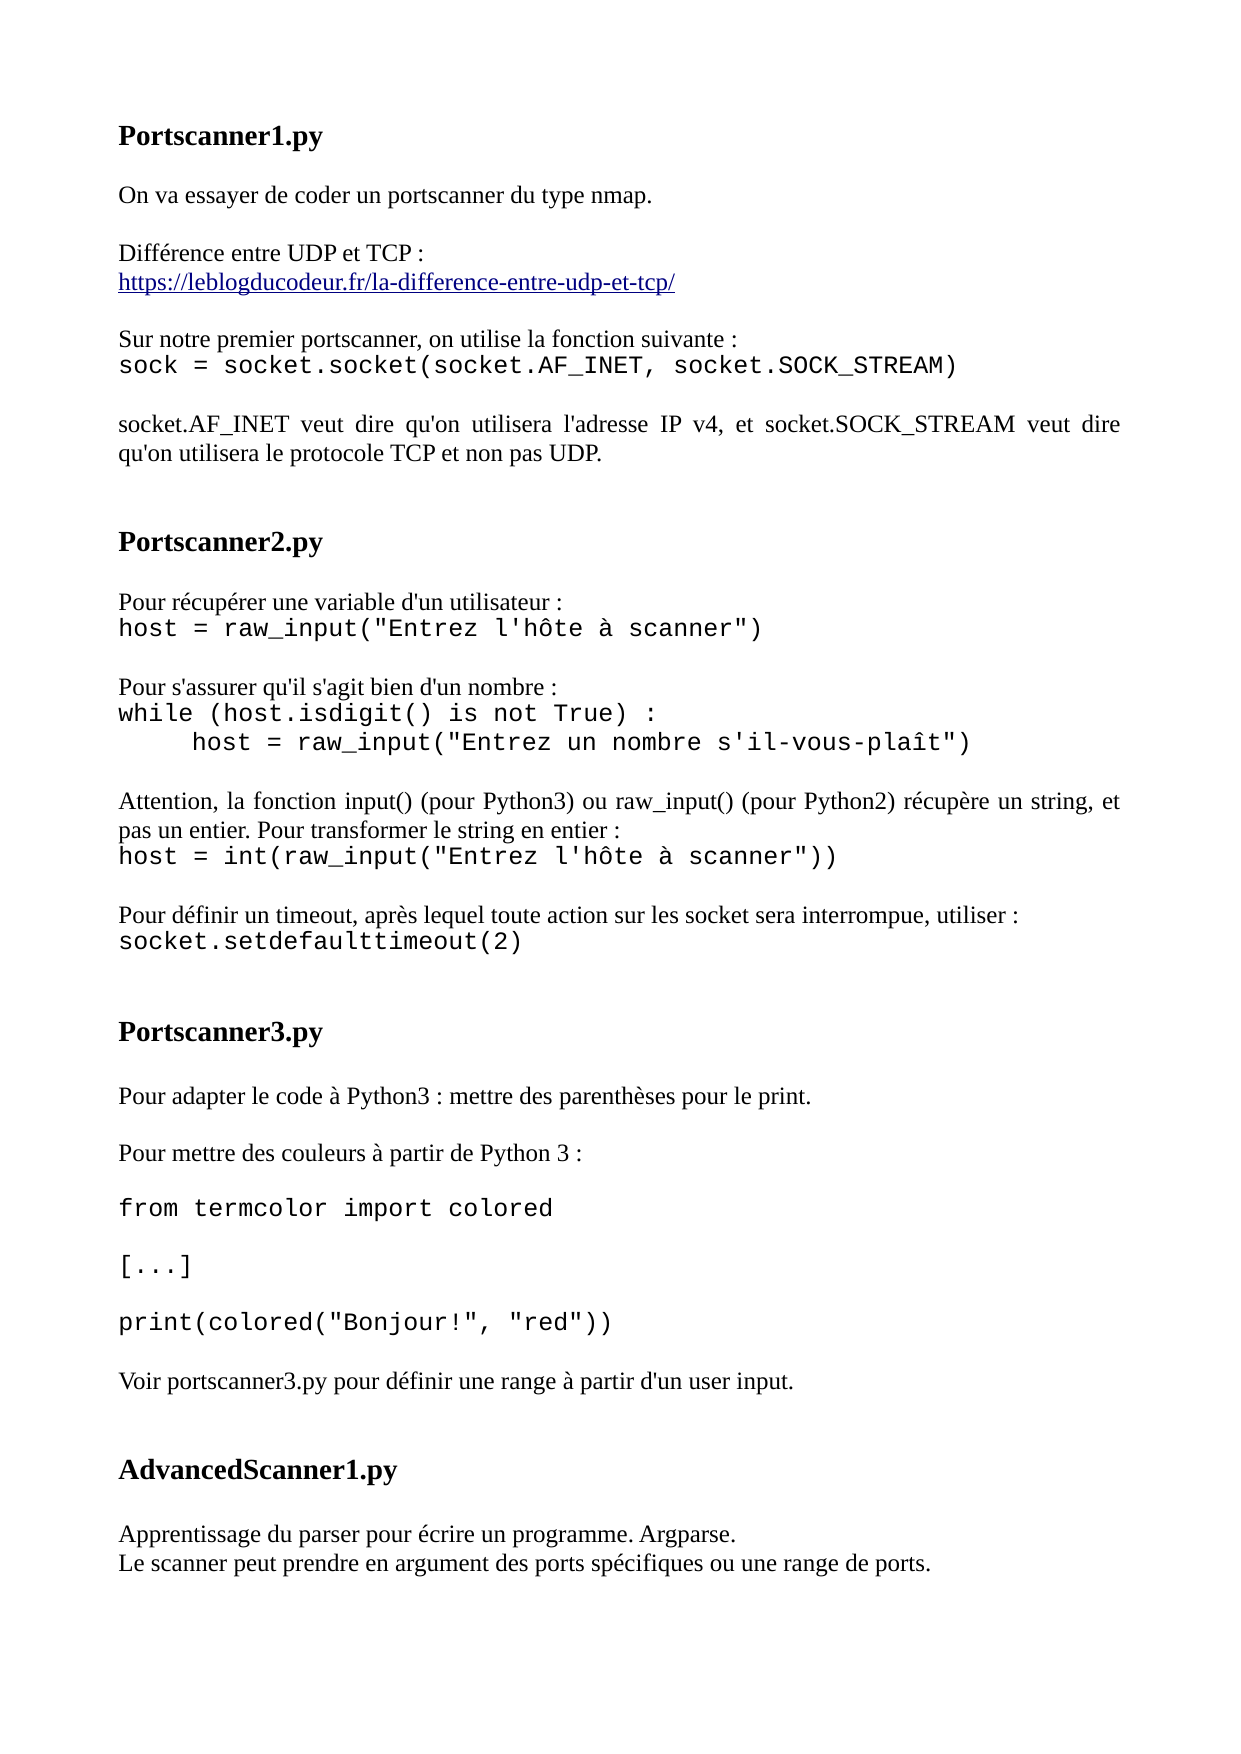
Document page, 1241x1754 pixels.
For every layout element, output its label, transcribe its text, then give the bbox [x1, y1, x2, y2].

text Pour adapter le code à Python3 : mettre des parenthèses pour le print. [118, 1081, 1122, 1110]
text host = int(raw_input("Entrez l'hôte à scanner")) [118, 843, 1122, 872]
text Pour récupérer une variable d'un utilisateur : [118, 587, 1122, 616]
text Attention, la fonction input() (pour Python3) ou raw_input() (pour Python2) récupère un string, et pas un entier. Pour transformer le string en entier : [118, 786, 1122, 843]
text Portscanner2.py [118, 524, 1122, 558]
text from termcolor import colored [118, 1196, 1122, 1224]
text On va essayer de coder un portscanner du type nmap. [118, 180, 1122, 209]
text Pour s'assurer qu'il s'agit bien d'un nombre : [118, 672, 1122, 701]
text host = raw_input("Entrez l'hôte à scanner") [118, 616, 1122, 644]
text Sur notre premier portscanner, on utilise la fonction suivante : [118, 324, 1122, 353]
text Portscanner3.py [118, 1014, 1122, 1047]
text https://leblogducodeur.fr/la-difference-entre-udp-et-tcp/ [118, 267, 1122, 295]
text sock = socket.socket(socket.AF_INET, socket.SOCK_STREAM) [118, 353, 1122, 381]
text Différence entre UDP et TCP : [118, 238, 1122, 267]
text Portscanner1.py [118, 118, 1122, 152]
text socket.setdefaulttimeout(2) [118, 929, 1122, 957]
text Le scanner peut prendre en argument des ports spécifiques ou une range de ports. [118, 1548, 1122, 1577]
text while (host.isdigit() is not True) : [118, 701, 1122, 729]
text socket.AF_INET veut dire qu'on utilisera l'adresse IP v4, et socket.SOCK_STREAM veut dire qu'on utilisera le protocole TCP et non pas UDP. [118, 409, 1122, 467]
text Apprentissage du parser pour écrire un programme. Argparse. [118, 1519, 1122, 1548]
text Voir portscanner3.py pour définir une range à partir d'un user input. [118, 1366, 1122, 1395]
text Pour définir un timeout, après lequel toute action sur les socket sera interrompue, utiliser : [118, 900, 1122, 929]
text host = raw_input("Entrez un nombre s'il-vous-plaît") [118, 729, 1122, 758]
text AdvancedScanner1.py [118, 1452, 1122, 1486]
text [...] [118, 1253, 1122, 1281]
text Pour mettre des couleurs à partir de Python 3 : [118, 1138, 1122, 1167]
text print(colored("Bonjour!", "red")) [118, 1309, 1122, 1338]
